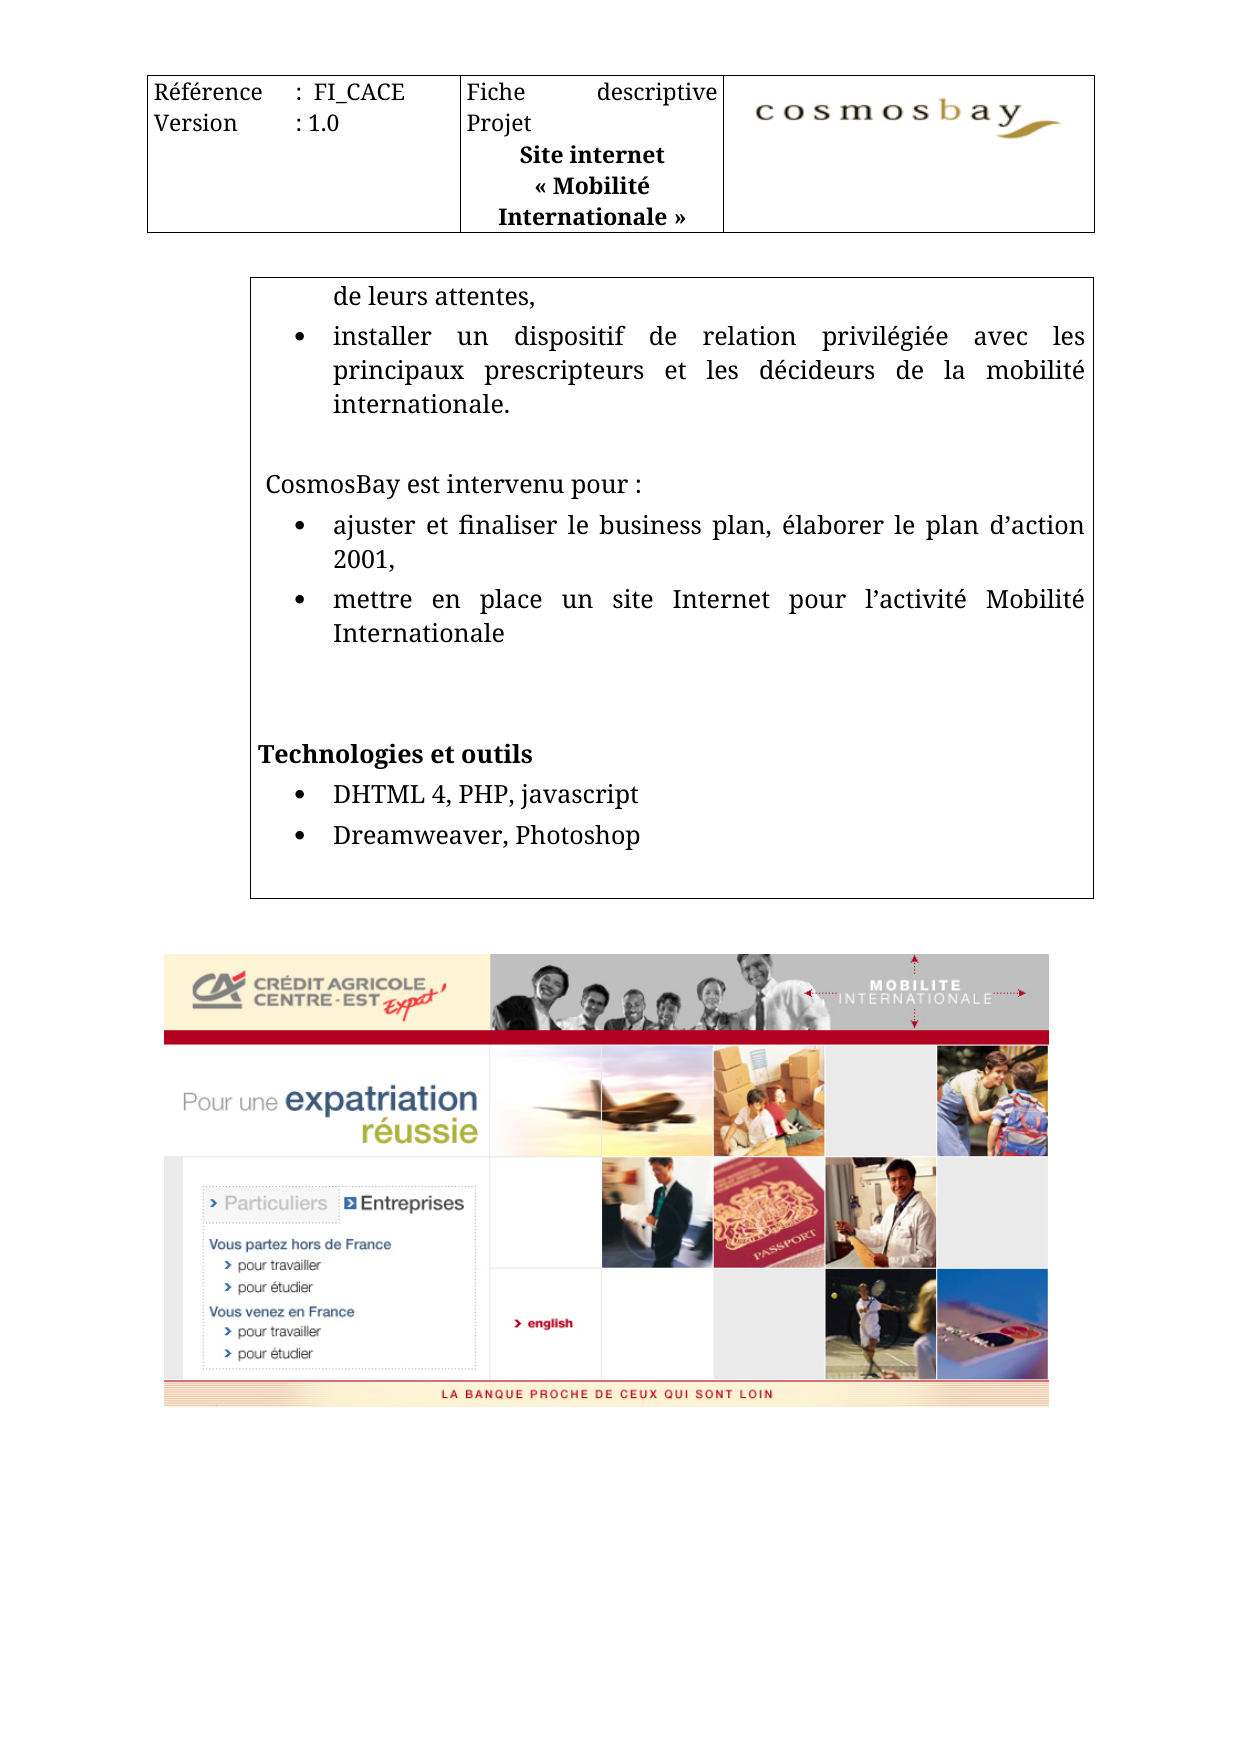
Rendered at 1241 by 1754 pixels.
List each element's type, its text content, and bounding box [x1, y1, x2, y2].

table_cell de leurs attentes, installer un dispositif de relation privilégiée avec les principaux prescripteurs et les décideurs de la mobilité internationale. CosmosBay est intervenu pour : ajuster et finaliser le business plan, élaborer le plan d’action 2001, mettre en place un site Internet pour l’activité Mobilité Internationale Technologies et outils DHTML 4, PHP, javascript Dreamweaver, Photoshop [251, 278, 1093, 898]
table_cell [140, 277, 250, 898]
picture [164, 954, 1049, 1407]
picture [749, 85, 1069, 143]
